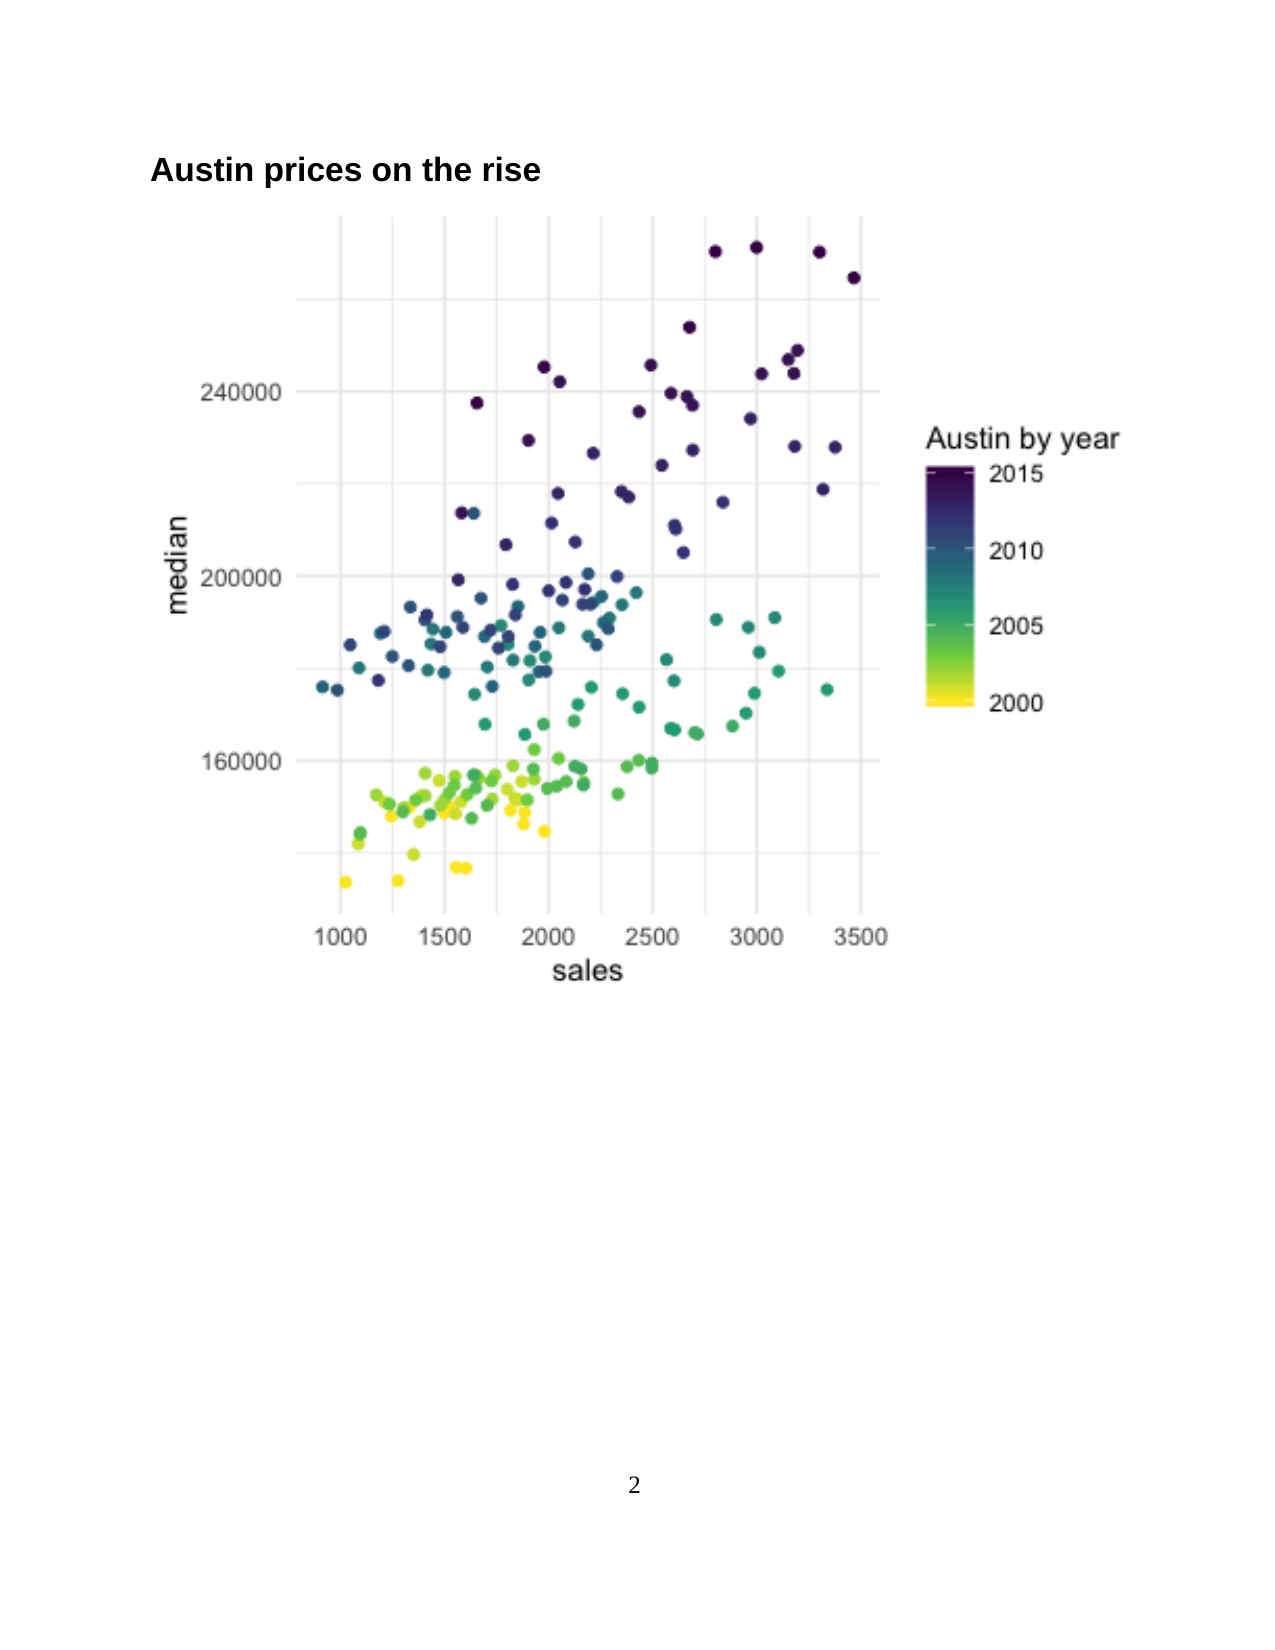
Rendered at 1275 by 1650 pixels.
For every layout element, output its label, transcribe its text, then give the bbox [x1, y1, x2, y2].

picture [150, 201, 1150, 1002]
subtitle Austin prices on the rise [150, 150, 1125, 189]
